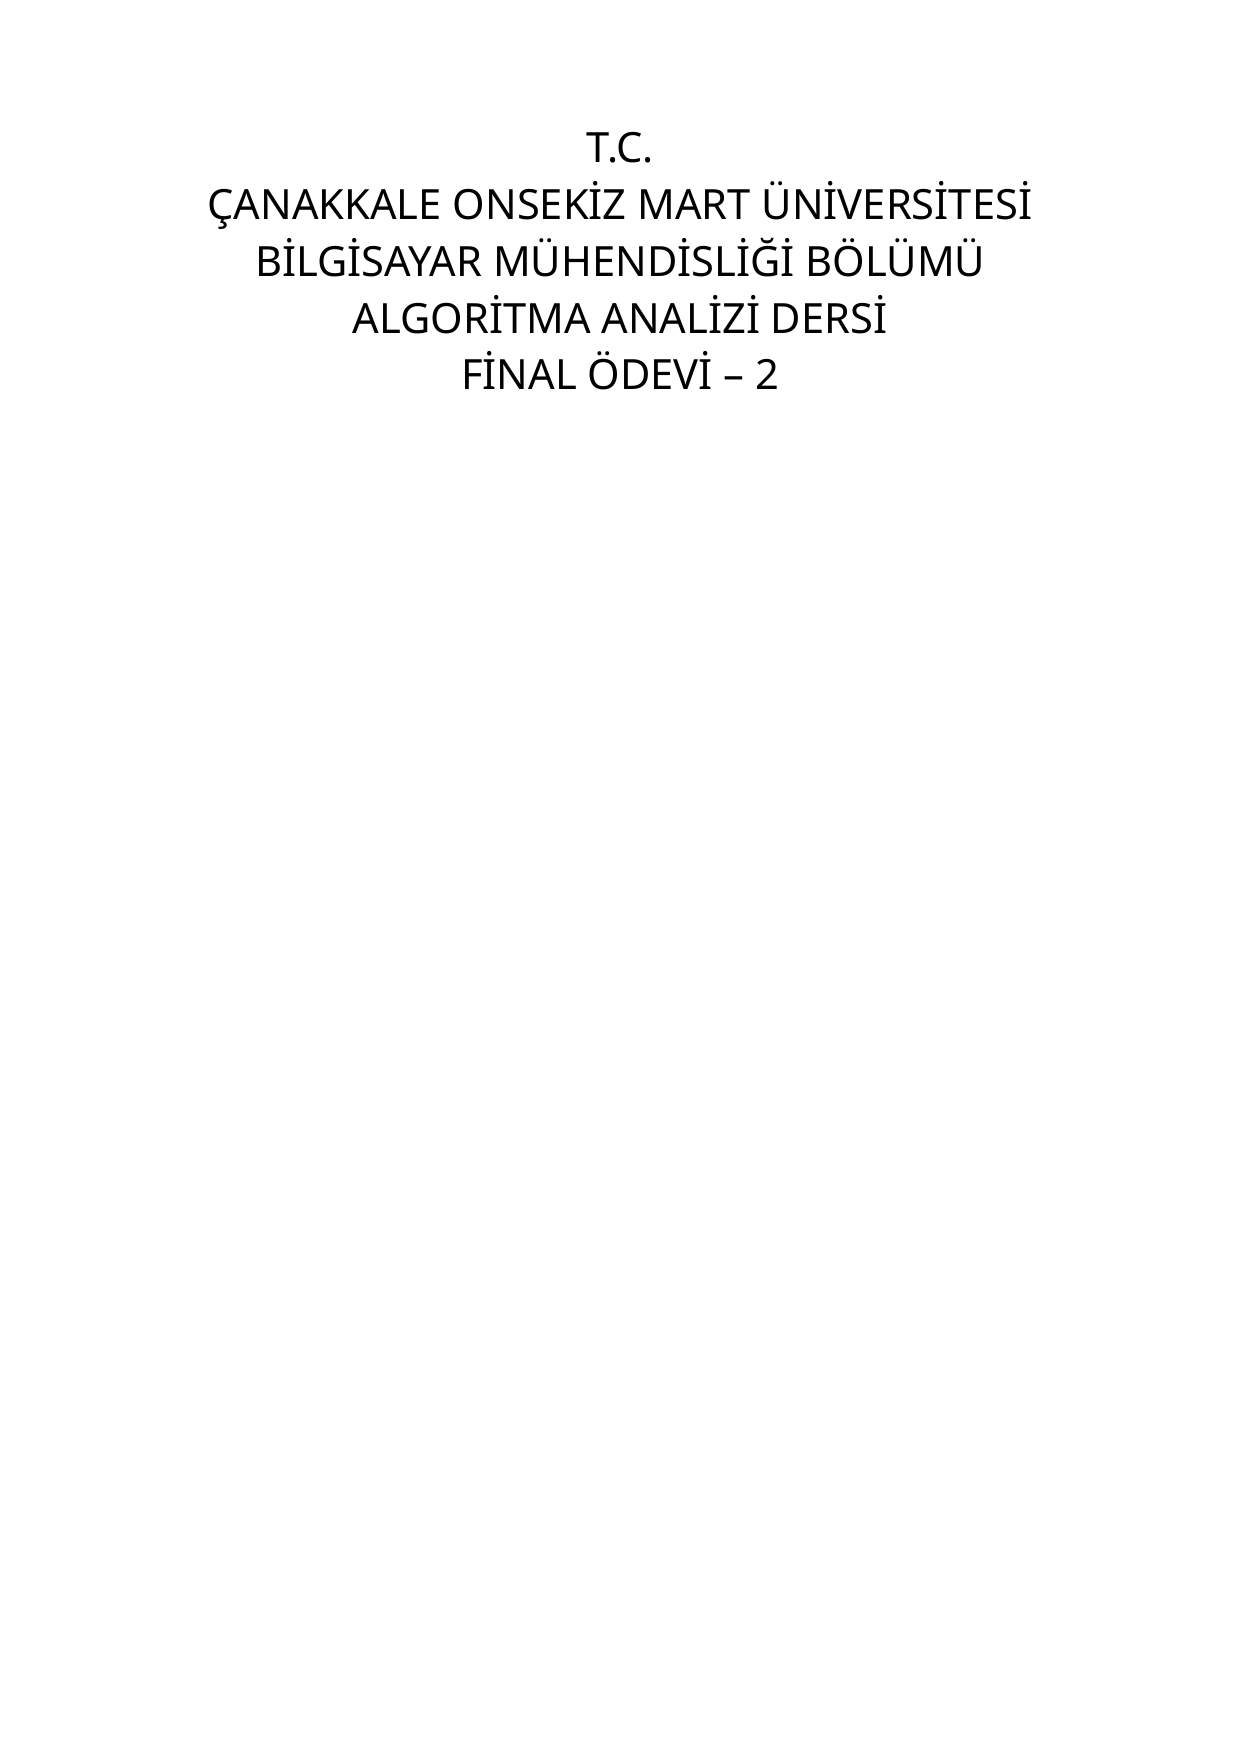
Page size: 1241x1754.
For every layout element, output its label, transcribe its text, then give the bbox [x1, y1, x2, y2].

text ALGORİTMA ANALİZİ DERSİ [118, 288, 1122, 345]
text T.C. [118, 118, 1122, 175]
text FİNAL ÖDEVİ – 2 [118, 345, 1122, 402]
text BİLGİSAYAR MÜHENDİSLİĞİ BÖLÜMÜ [118, 232, 1122, 288]
text ÇANAKKALE ONSEKİZ MART ÜNİVERSİTESİ [118, 175, 1122, 232]
